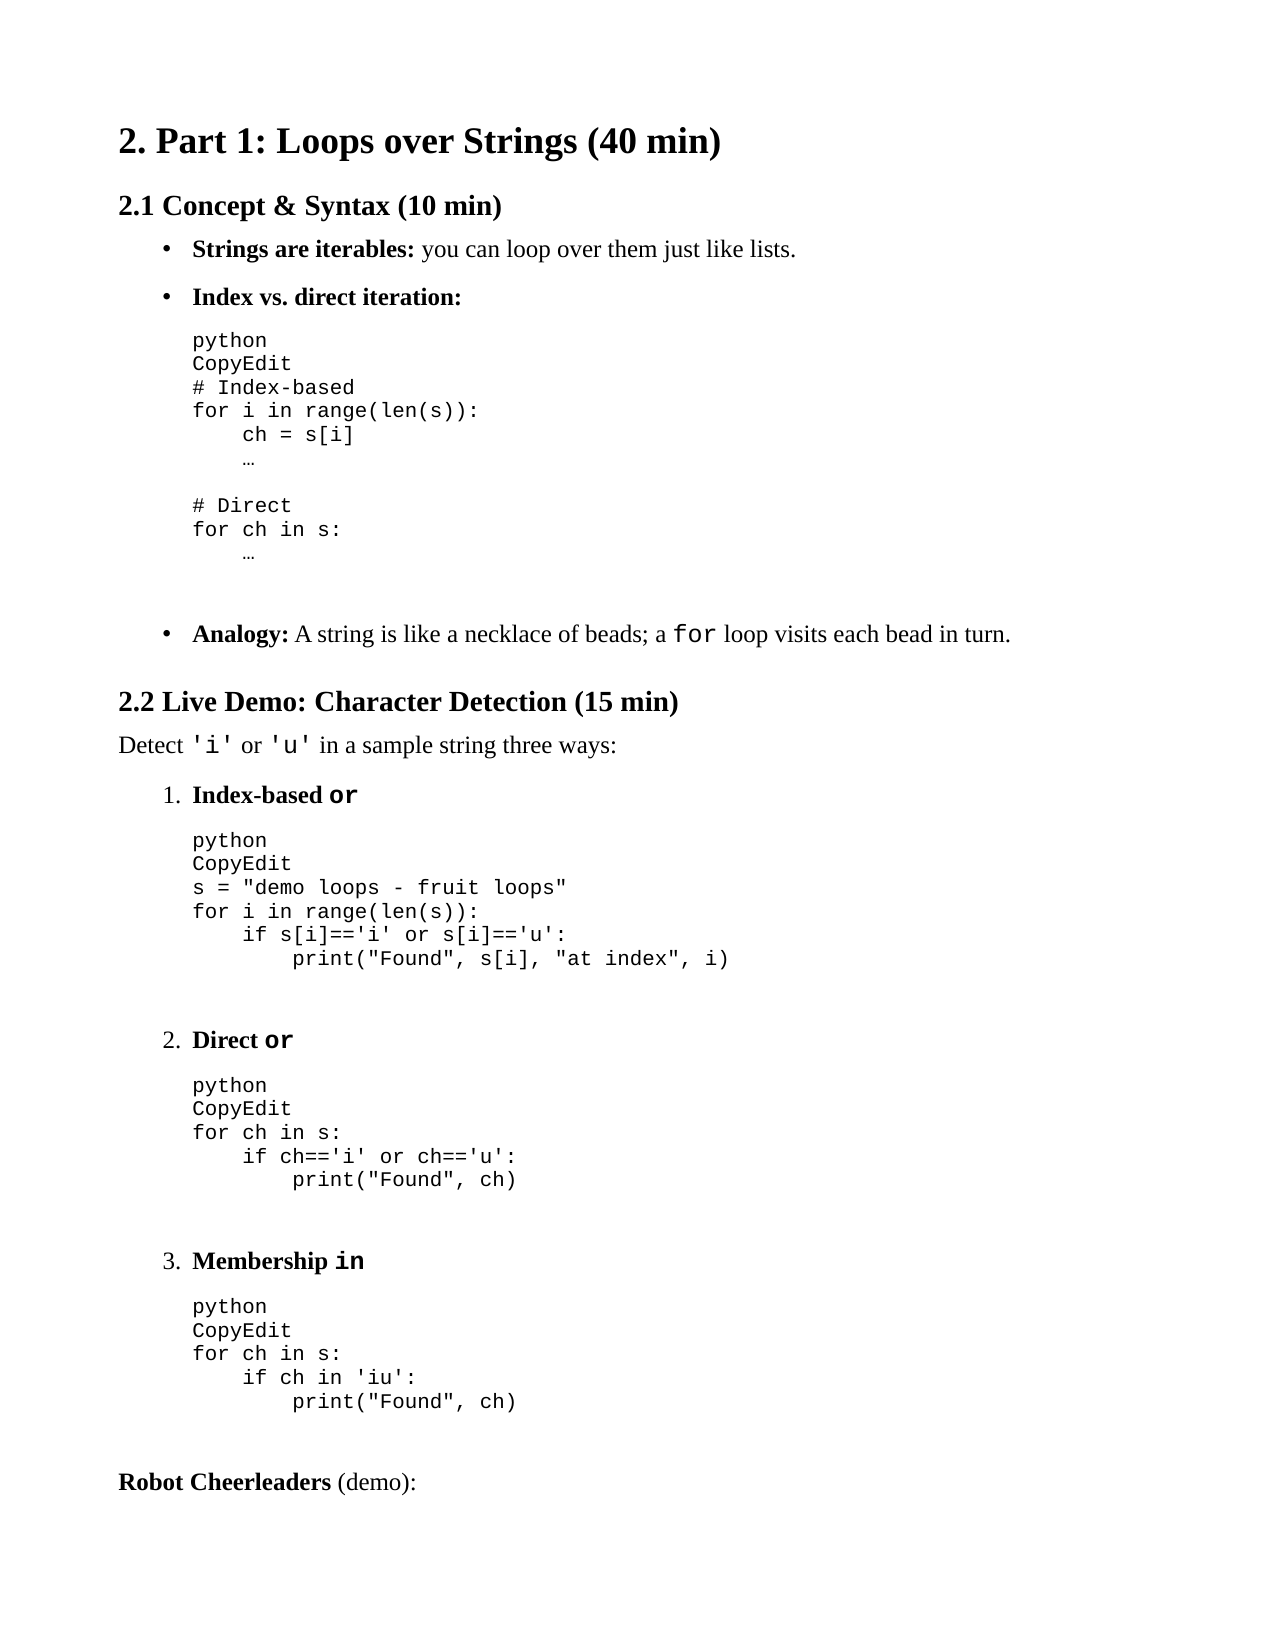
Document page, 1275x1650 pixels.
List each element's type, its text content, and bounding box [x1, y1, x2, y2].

list if ch in 'iu': [162, 1367, 1157, 1391]
list # Index-based [162, 377, 1157, 401]
list ch = s[i] [162, 424, 1157, 448]
list for i in range(len(s)): [162, 401, 1157, 424]
list s = "demo loops - fruit loops" [162, 877, 1157, 901]
list if s[i]=='i' or s[i]=='u': [162, 924, 1157, 948]
subtitle 2. Part 1: Loops over Strings (40 min) [118, 118, 1157, 161]
list Index vs. direct iteration: [162, 282, 1157, 311]
list python [162, 329, 1157, 353]
list CopyEdit [162, 1320, 1157, 1343]
list if ch=='i' or ch=='u': [162, 1146, 1157, 1169]
list # Direct [162, 495, 1157, 519]
list for ch in s: [162, 519, 1157, 542]
list Strings are iterables: you can loop over them just like lists. [162, 234, 1157, 263]
list Membership in [162, 1246, 1157, 1277]
list CopyEdit [162, 853, 1157, 877]
list Index-based or [162, 780, 1157, 811]
list python [162, 830, 1157, 853]
subtitle 2.1 Concept & Syntax (10 min) [118, 188, 1157, 222]
list … [162, 448, 1157, 471]
text Detect 'i' or 'u' in a sample string three ways: [118, 730, 1157, 761]
list CopyEdit [162, 353, 1157, 377]
list … [162, 542, 1157, 566]
list for ch in s: [162, 1122, 1157, 1146]
list CopyEdit [162, 1098, 1157, 1122]
subtitle 2.2 Live Demo: Character Detection (15 min) [118, 684, 1157, 717]
list Direct or [162, 1025, 1157, 1056]
text Robot Cheerleaders (demo): [118, 1467, 1157, 1496]
list print("Found", ch) [162, 1391, 1157, 1414]
list print("Found", s[i], "at index", i) [162, 948, 1157, 972]
list Analogy: A string is like a necklace of beads; a for loop visits each bead in turn. [162, 619, 1157, 650]
list for i in range(len(s)): [162, 901, 1157, 924]
list for ch in s: [162, 1343, 1157, 1367]
list python [162, 1075, 1157, 1098]
list print("Found", ch) [162, 1169, 1157, 1193]
list python [162, 1296, 1157, 1320]
